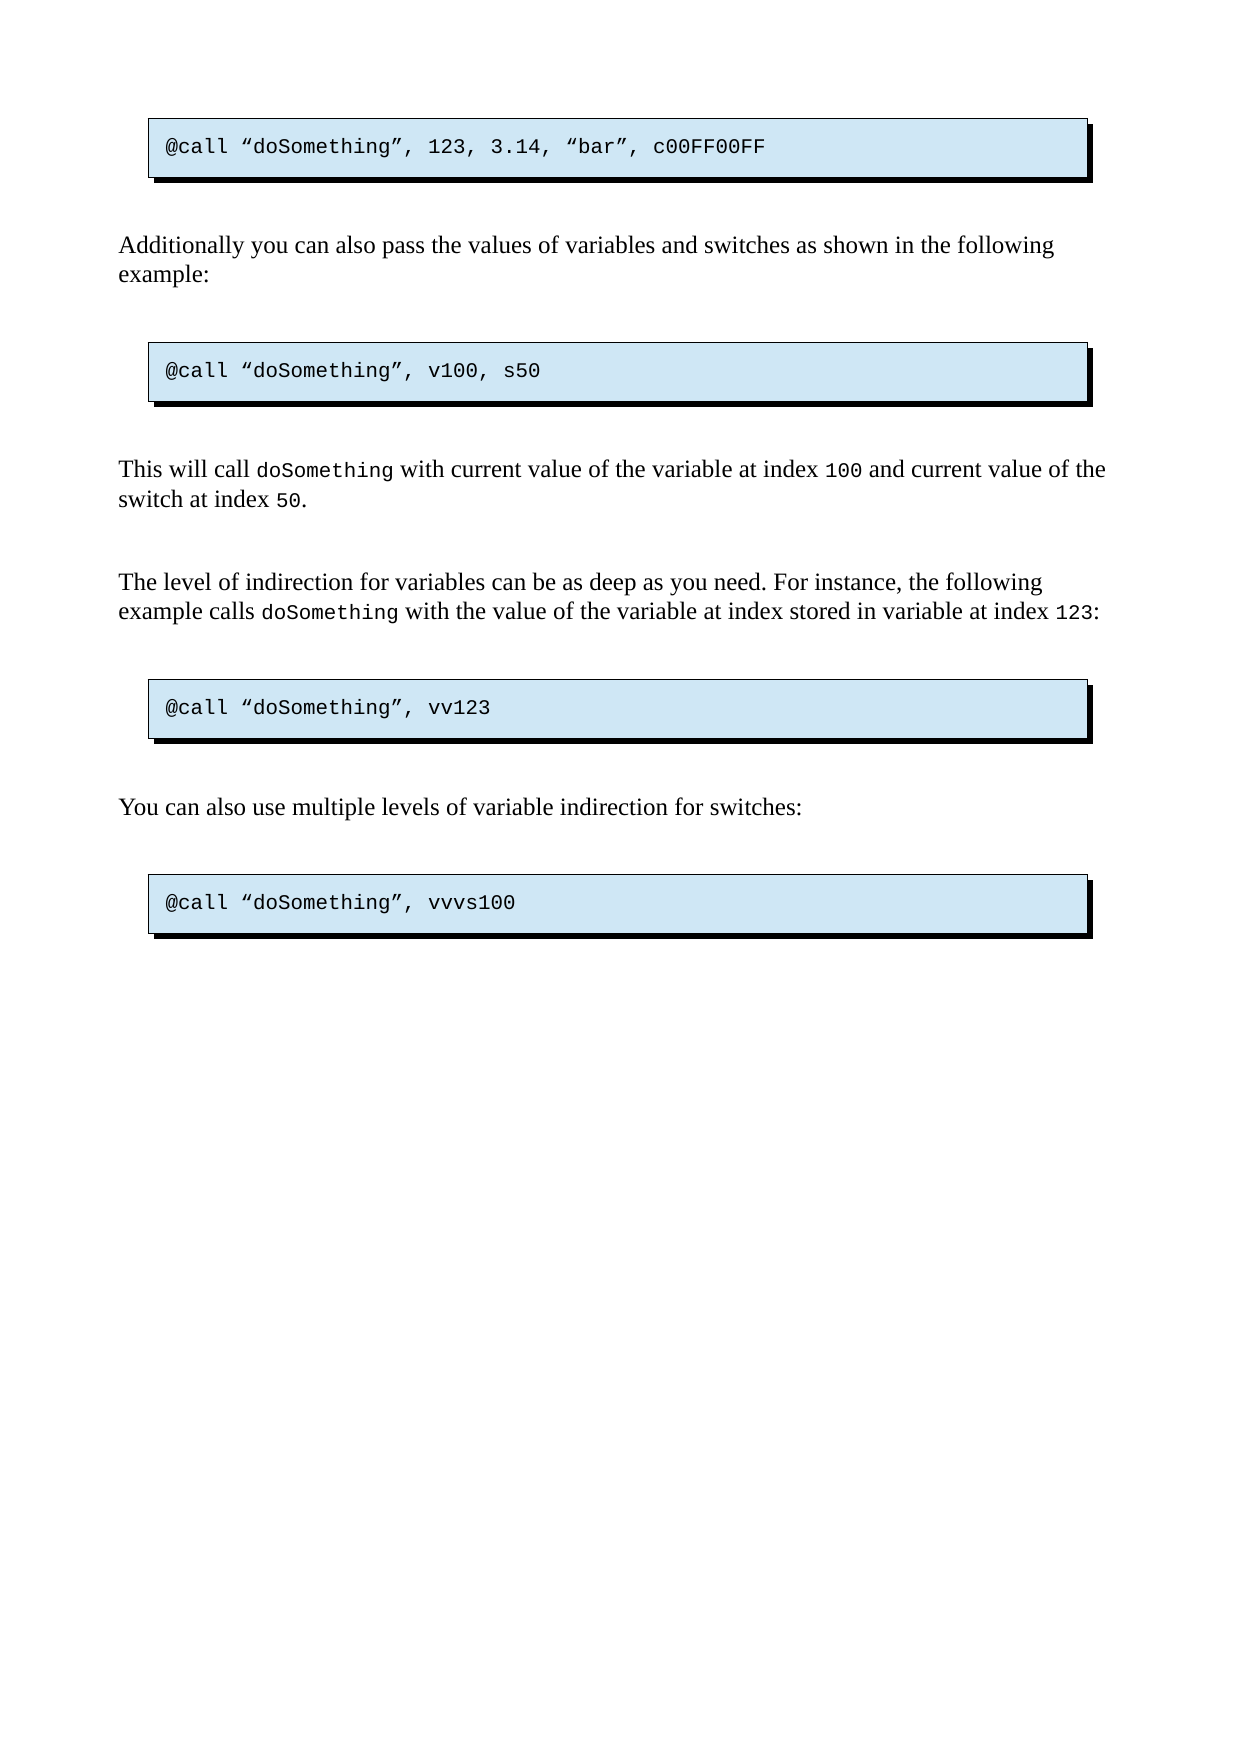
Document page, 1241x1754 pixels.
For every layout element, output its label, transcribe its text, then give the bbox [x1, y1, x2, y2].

text @call “doSomething”, 123, 3.14, “bar”, c00FF00FF [149, 119, 1087, 177]
text @call “doSomething”, vvvs100 [149, 875, 1087, 933]
text This will call doSomething with current value of the variable at index 100 and current value of the switch at index 50. [118, 454, 1122, 513]
text Additionally you can also pass the values of variables and switches as shown in the following example: [118, 231, 1122, 288]
text @call “doSomething”, vv123 [149, 680, 1087, 738]
text @call “doSomething”, v100, s50 [149, 343, 1087, 401]
text You can also use multiple levels of variable indirection for switches: [118, 792, 1122, 820]
text The level of indirection for variables can be as deep as you need. For instance, the following example calls doSomething with the value of the variable at index stored in variable at index 123: [118, 567, 1122, 625]
